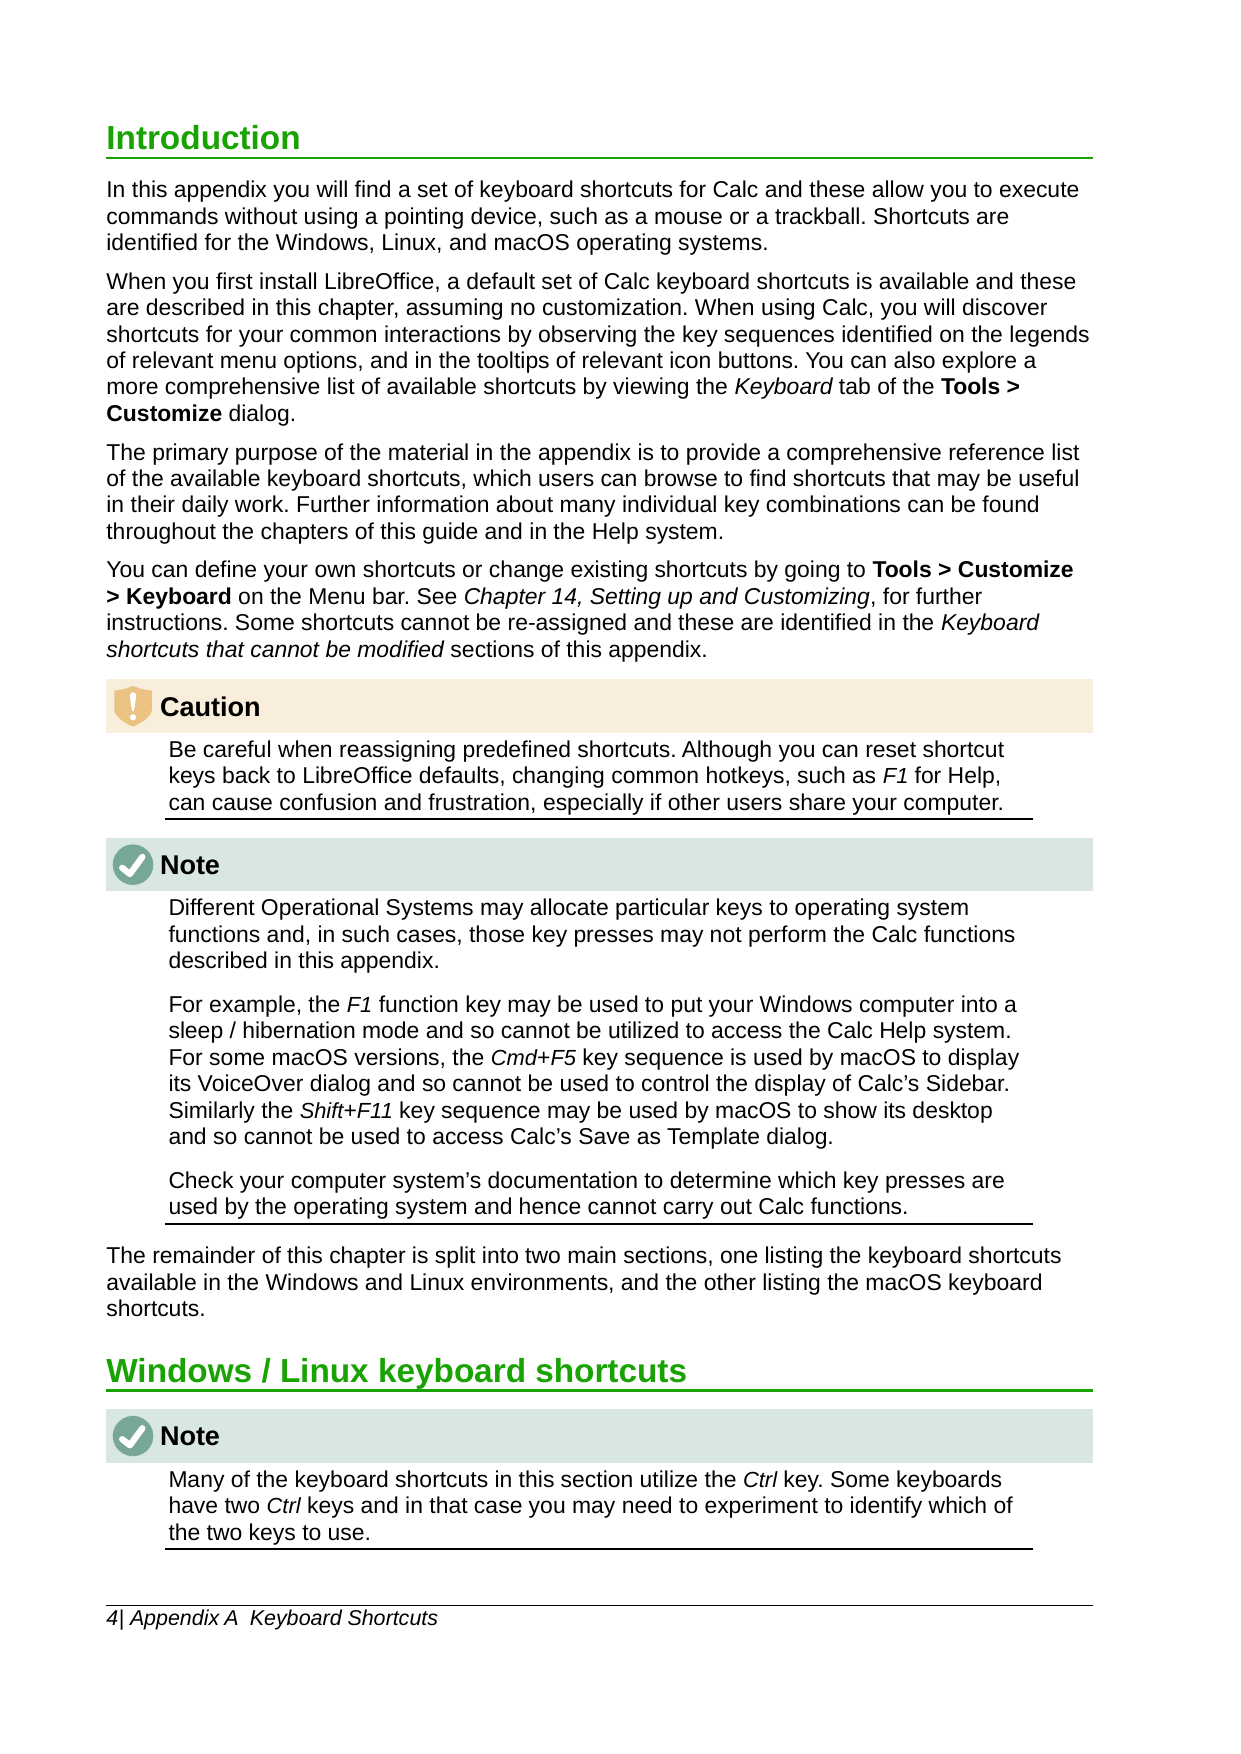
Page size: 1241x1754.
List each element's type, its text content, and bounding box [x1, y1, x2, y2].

text You can define your own shortcuts or change existing shortcuts by going to Tools > Customize > Keyboard on the Menu bar. See Chapter 14, Setting up and Customizing, for further instructions. Some shortcuts cannot be re-assigned and these are identified in the Keyboard shortcuts that cannot be modified sections of this appendix. [106, 556, 1093, 662]
text Be careful when reassigning predefined shortcuts. Although you can reset shortcut keys back to LibreOffice defaults, changing common hotkeys, such as F1 for Help, can cause confusion and frustration, especially if other users share your computer. [165, 733, 1033, 818]
text Different Operational Systems may allocate particular keys to operating system functions and, in such cases, those key presses may not perform the Calc functions described in this appendix. [165, 891, 1033, 973]
text The remainder of this chapter is split into two main sections, one listing the keyboard shortcuts available in the Windows and Linux environments, and the other listing the macOS keyboard shortcuts. [106, 1242, 1093, 1322]
subtitle Note [106, 838, 1093, 891]
subtitle Windows / Linux keyboard shortcuts [106, 1351, 1093, 1389]
text Many of the keyboard shortcuts in this section utilize the Ctrl key. Some keyboards have two Ctrl keys and in that case you may need to experiment to identify which of the two keys to use. [165, 1463, 1033, 1548]
text For example, the F1 function key may be used to put your Windows computer into a sleep / hibernation mode and so cannot be utilized to access the Calc Help system. For some macOS versions, the Cmd+F5 key sequence is used by macOS to display its VoiceOver dialog and so cannot be used to control the display of Calc’s Sidebar. Similarly the Shift+F11 key sequence may be used by macOS to show its desktop and so cannot be used to access Calc’s Save as Template dialog. [165, 988, 1033, 1149]
subtitle Note [106, 1409, 1093, 1463]
subtitle Introduction [106, 118, 1093, 157]
text The primary purpose of the material in the appendix is to provide a comprehensive reference list of the available keyboard shortcuts, which users can browse to find shortcuts that may be useful in their daily work. Further information about many individual key combinations can be found throughout the chapters of this guide and in the Help system. [106, 438, 1093, 544]
text In this appendix you will find a set of keyboard shortcuts for Calc and these allow you to execute commands without using a pointing device, such as a mouse or a trackball. Shortcuts are identified for the Windows, Linux, and macOS operating systems. [106, 176, 1093, 255]
subtitle Caution [106, 679, 1093, 733]
text Check your computer system’s documentation to determine which key presses are used by the operating system and hence cannot carry out Calc functions. [165, 1164, 1033, 1223]
text When you first install LibreOffice, a default set of Calc keyboard shortcuts is available and these are described in this chapter, assuming no customization. When using Calc, you will discover shortcuts for your common interactions by observing the key sequences identified on the legends of relevant menu options, and in the tooltips of relevant icon buttons. You can also explore a more comprehensive list of available shortcuts by viewing the Keyboard tab of the Tools > Customize dialog. [106, 268, 1093, 426]
